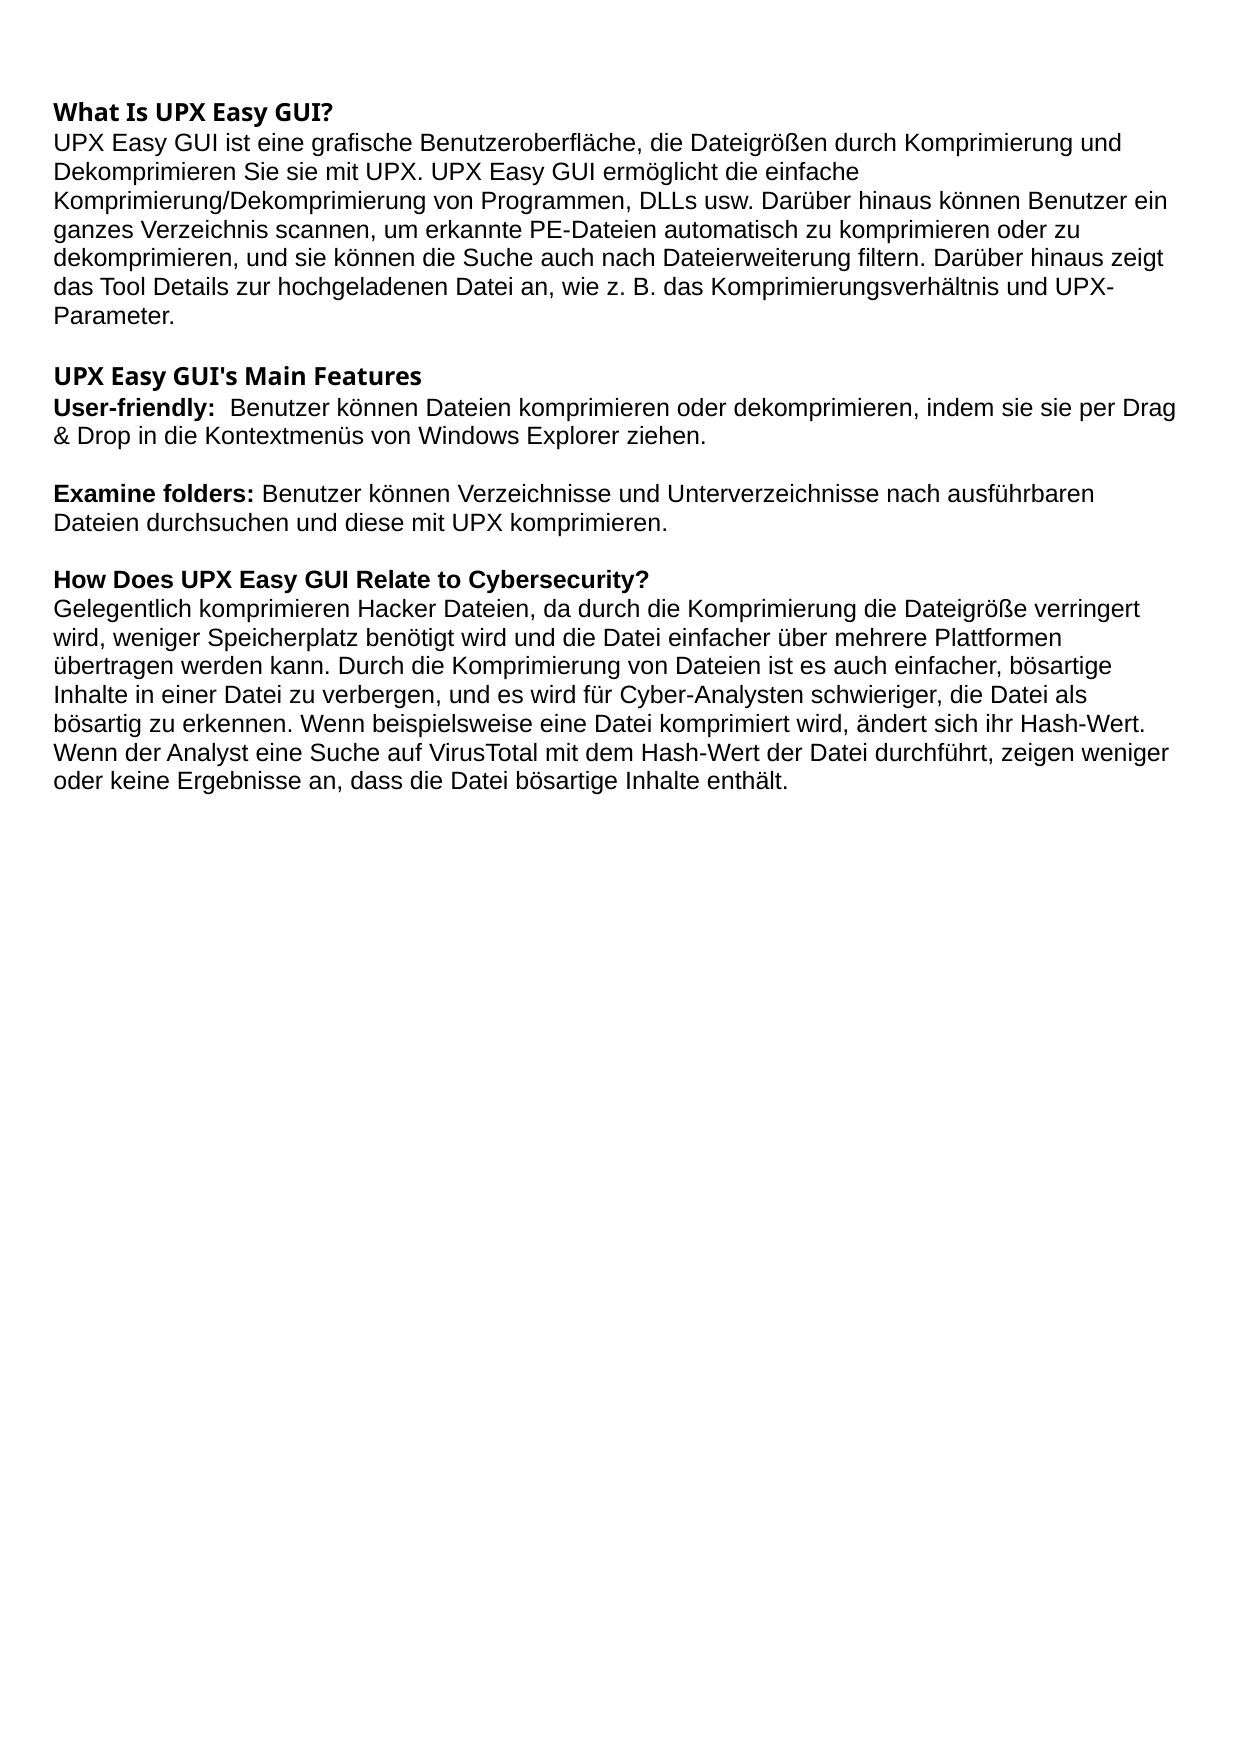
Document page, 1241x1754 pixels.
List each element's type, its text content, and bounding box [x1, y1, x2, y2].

text UPX Easy GUI ist eine grafische Benutzeroberfläche, die Dateigrößen durch Komprimierung und [53, 128, 1181, 157]
text Examine folders: Benutzer können Verzeichnisse und Unterverzeichnisse nach ausführbaren Dateien durchsuchen und diese mit UPX komprimieren. [53, 479, 1181, 536]
text UPX Easy GUI's Main Features [53, 358, 1181, 392]
text Gelegentlich komprimieren Hacker Dateien, da durch die Komprimierung die Dateigröße verringert wird, weniger Speicherplatz benötigt wird und die Datei einfacher über mehrere Plattformen übertragen werden kann. Durch die Komprimierung von Dateien ist es auch einfacher, bösartige Inhalte in einer Datei zu verbergen, und es wird für Cyber-Analysten schwieriger, die Datei als bösartig zu erkennen. Wenn beispielsweise eine Datei komprimiert wird, ändert sich ihr Hash-Wert. Wenn der Analyst eine Suche auf VirusTotal mit dem Hash-Wert der Datei durchführt, zeigen weniger oder keine Ergebnisse an, dass die Datei bösartige Inhalte enthält. [53, 594, 1181, 795]
text User-friendly: Benutzer können Dateien komprimieren oder dekomprimieren, indem sie sie per Drag & Drop in die Kontextmenüs von Windows Explorer ziehen. [53, 392, 1181, 450]
text Dekomprimieren Sie sie mit UPX. UPX Easy GUI ermöglicht die einfache Komprimierung/Dekomprimierung von Programmen, DLLs usw. Darüber hinaus können Benutzer ein ganzes Verzeichnis scannen, um erkannte PE-Dateien automatisch zu komprimieren oder zu dekomprimieren, und sie können die Suche auch nach Dateierweiterung filtern. Darüber hinaus zeigt das Tool Details zur hochgeladenen Datei an, wie z. B. das Komprimierungsverhältnis und UPX-Parameter. [53, 157, 1181, 330]
text What Is UPX Easy GUI? [53, 94, 1181, 128]
text How Does UPX Easy GUI Relate to Cybersecurity? [53, 565, 1181, 594]
